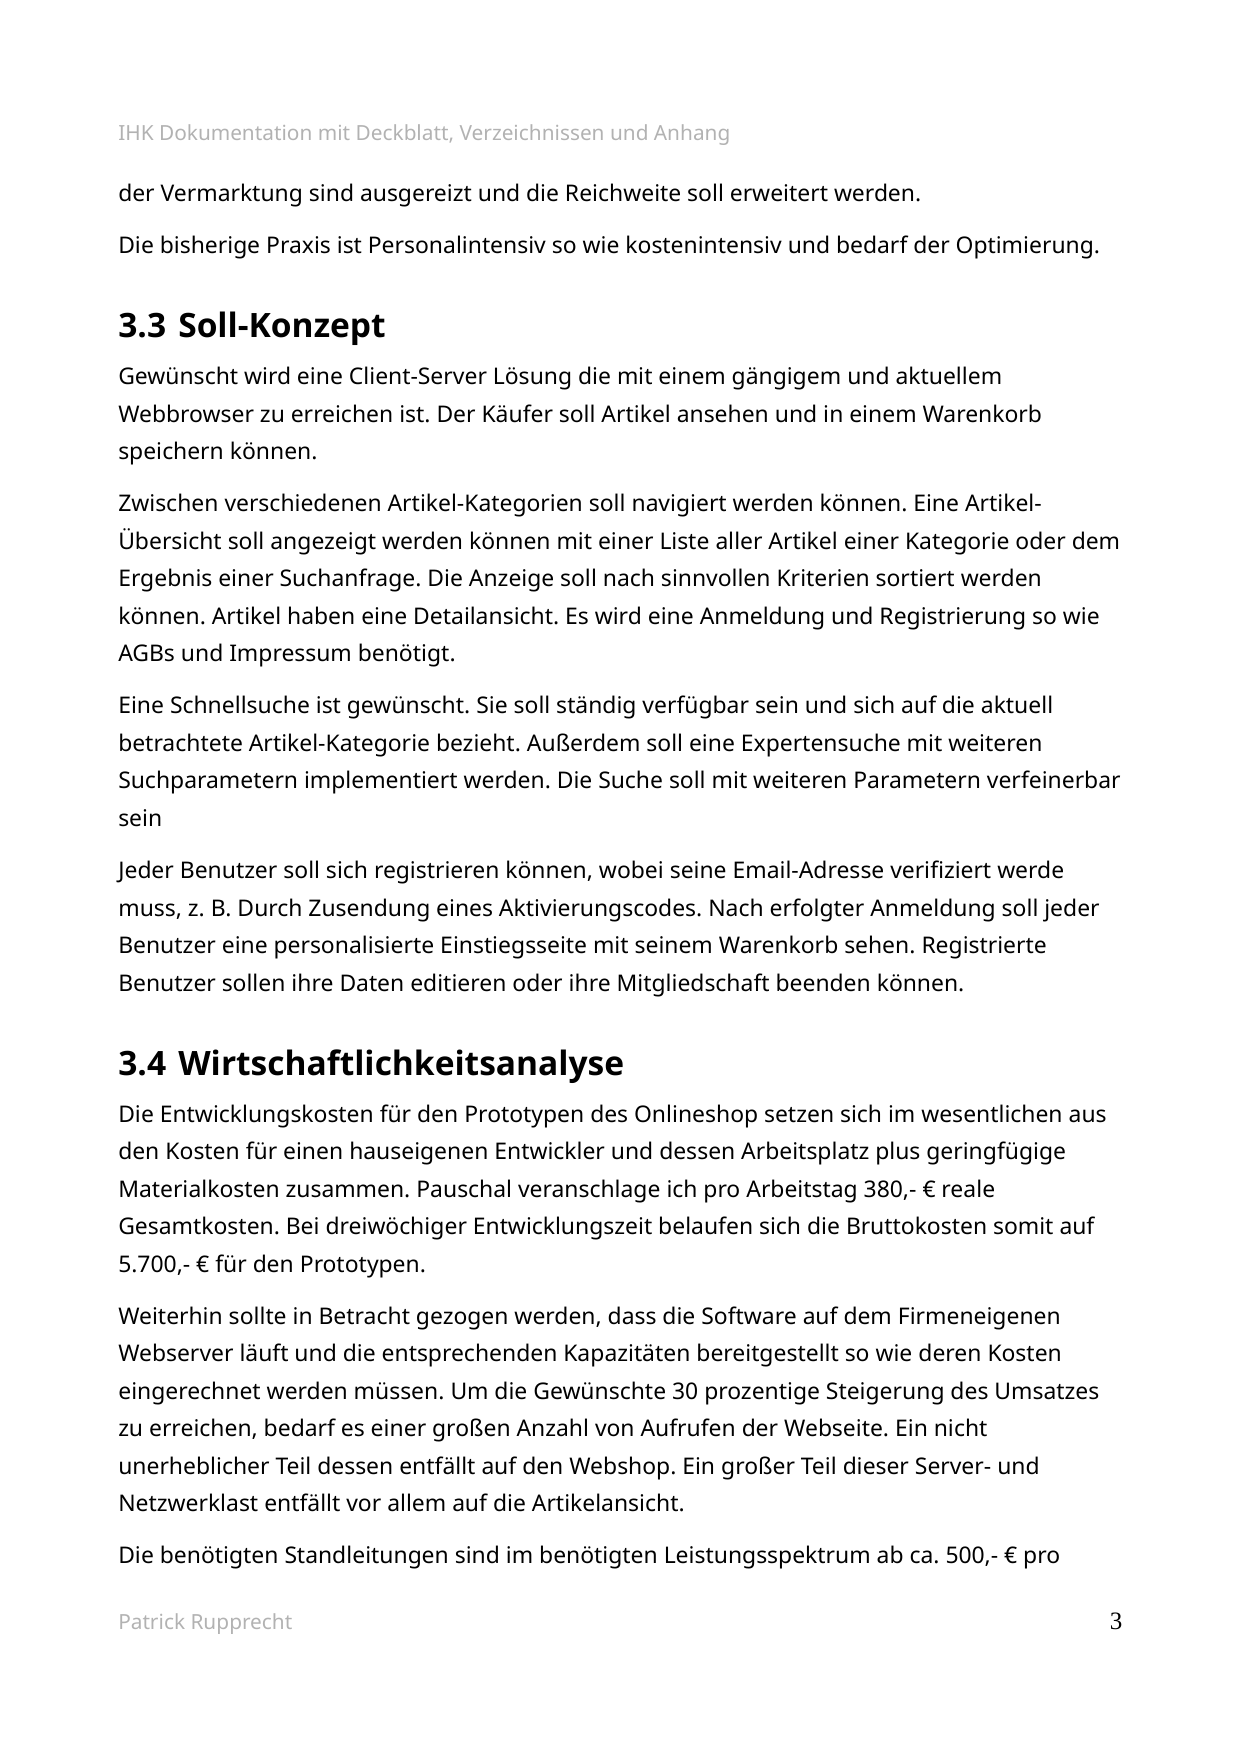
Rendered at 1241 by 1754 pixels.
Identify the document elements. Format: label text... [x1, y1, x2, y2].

subtitle Soll-Konzept [118, 302, 1122, 348]
text der Vermarktung sind ausgereizt und die Reichweite soll erweitert werden. [118, 177, 1122, 208]
subtitle Wirtschaftlichkeitsanalyse [118, 1039, 1122, 1085]
text Jeder Benutzer soll sich registrieren können, wobei seine Email-Adresse verifiziert werde muss, z. B. Durch Zusendung eines Aktivierungscodes. Nach erfolgter Anmeldung soll jeder Benutzer eine personalisierte Einstiegsseite mit seinem Warenkorb sehen. Registrierte Benutzer sollen ihre Daten editieren oder ihre Mitgliedschaft beenden können. [118, 854, 1122, 998]
text Die benötigten Standleitungen sind im benötigten Leistungsspektrum ab ca. 500,- € pro [118, 1539, 1122, 1571]
text Die Entwicklungskosten für den Prototypen des Onlineshop setzen sich im wesentlichen aus den Kosten für einen hauseigenen Entwickler und dessen Arbeitsplatz plus geringfügige Materialkosten zusammen. Pauschal veranschlage ich pro Arbeitstag 380,- € reale Gesamtkosten. Bei dreiwöchiger Entwicklungszeit belaufen sich die Bruttokosten somit auf 5.700,- € für den Prototypen. [118, 1098, 1122, 1279]
text Eine Schnellsuche ist gewünscht. Sie soll ständig verfügbar sein und sich auf die aktuell betrachtete Artikel-Kategorie bezieht. Außerdem soll eine Expertensuche mit weiteren Suchparametern implementiert werden. Die Suche soll mit weiteren Parametern verfeinerbar sein [118, 689, 1122, 833]
text Zwischen verschiedenen Artikel-Kategorien soll navigiert werden können. Eine Artikel-Übersicht soll angezeigt werden können mit einer Liste aller Artikel einer Kategorie oder dem Ergebnis einer Suchanfrage. Die Anzeige soll nach sinnvollen Kriterien sortiert werden können. Artikel haben eine Detailansicht. Es wird eine Anmeldung und Registrierung so wie AGBs und Impressum benötigt. [118, 487, 1122, 669]
text Weiterhin sollte in Betracht gezogen werden, dass die Software auf dem Firmeneigenen Webserver läuft und die entsprechenden Kapazitäten bereitgestellt so wie deren Kosten eingerechnet werden müssen. Um die Gewünschte 30 prozentige Steigerung des Umsatzes zu erreichen, bedarf es einer großen Anzahl von Aufrufen der Webseite. Ein nicht unerheblicher Teil dessen entfällt auf den Webshop. Ein großer Teil dieser Server- und Netzwerklast entfällt vor allem auf die Artikelansicht. [118, 1300, 1122, 1518]
text Gewünscht wird eine Client-Server Lösung die mit einem gängigem und aktuellem Webbrowser zu erreichen ist. Der Käufer soll Artikel ansehen und in einem Warenkorb speichern können. [118, 360, 1122, 467]
text Die bisherige Praxis ist Personalintensiv so wie kostenintensiv und bedarf der Optimierung. [118, 229, 1122, 260]
